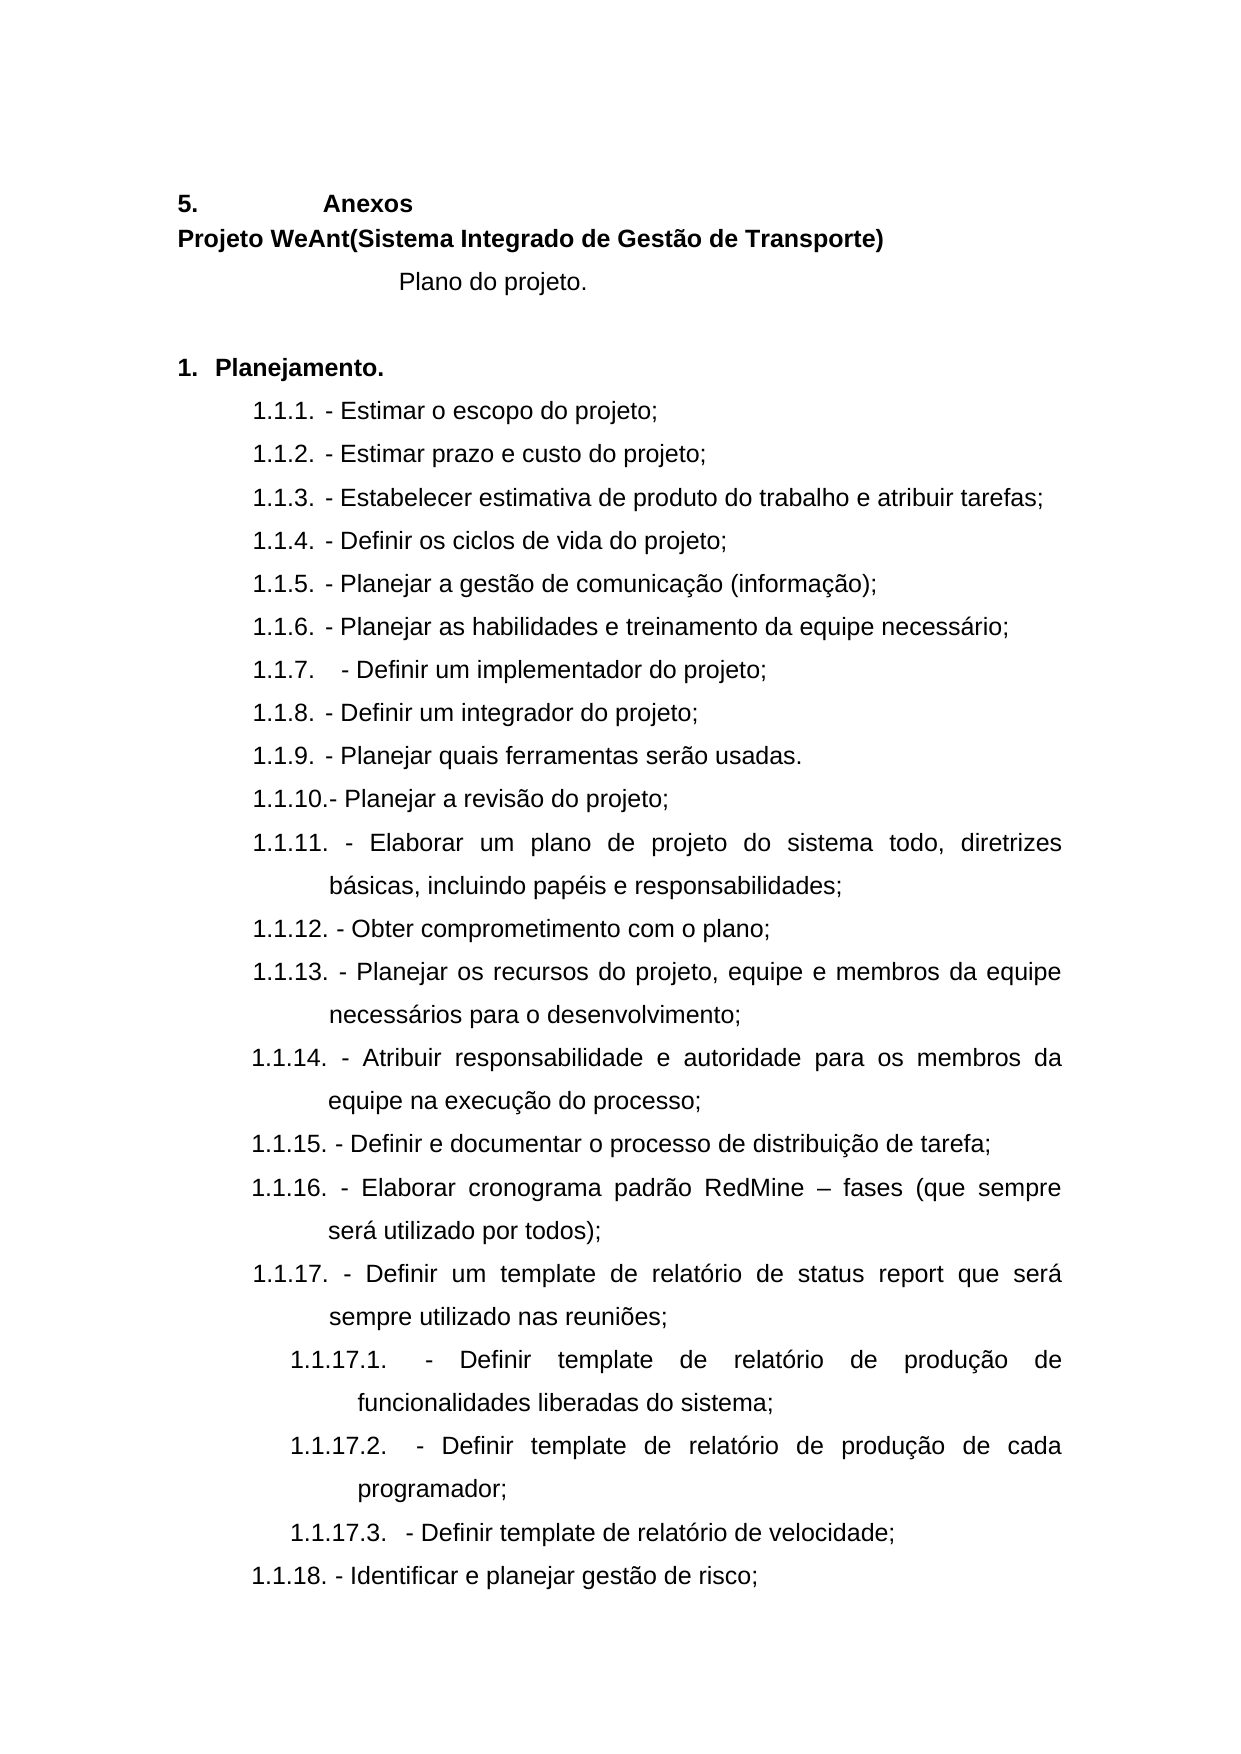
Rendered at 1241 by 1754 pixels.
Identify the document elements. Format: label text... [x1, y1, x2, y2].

list - Definir um template de relatório de status report que será sempre utilizado nas reuniões; [252, 1259, 1063, 1331]
list - Definir um integrador do projeto; [252, 698, 1063, 727]
list - Definir os ciclos de vida do projeto; [252, 526, 1063, 554]
list - Planejar quais ferramentas serão usadas. [252, 741, 1063, 770]
list - Estabelecer estimativa de produto do trabalho e atribuir tarefas; [252, 483, 1063, 511]
subtitle 5. Anexos [177, 189, 1063, 218]
list - Estimar o escopo do projeto; [252, 396, 1063, 425]
list - Elaborar cronograma padrão RedMine – fases (que sempre será utilizado por todos); [251, 1173, 1063, 1244]
list - Planejar a revisão do projeto; [252, 784, 1063, 813]
list - Identificar e planejar gestão de risco; [251, 1561, 1063, 1589]
list - Definir template de relatório de produção de funcionalidades liberadas do sistema; [290, 1345, 1063, 1417]
list - Planejar os recursos do projeto, equipe e membros da equipe necessários para o desenvolvimento; [252, 957, 1063, 1029]
list - Definir template de relatório de velocidade; [290, 1518, 1063, 1546]
list - Definir um implementador do projeto; [252, 655, 1063, 684]
list - Obter comprometimento com o plano; [252, 914, 1063, 943]
text Plano do projeto. [177, 267, 1063, 296]
list - Elaborar um plano de projeto do sistema todo, diretrizes básicas, incluindo papéis e responsabilidades; [252, 828, 1063, 899]
list - Planejar a gestão de comunicação (informação); [252, 569, 1063, 598]
list - Estimar prazo e custo do projeto; [252, 439, 1063, 468]
list Planejamento. [177, 353, 1063, 382]
list - Definir template de relatório de produção de cada programador; [290, 1431, 1063, 1503]
list - Atribuir responsabilidade e autoridade para os membros da equipe na execução do processo; [251, 1043, 1063, 1115]
text Projeto WeAnt(Sistema Integrado de Gestão de Transporte) [177, 224, 1063, 253]
list - Definir e documentar o processo de distribuição de tarefa; [251, 1129, 1063, 1158]
list - Planejar as habilidades e treinamento da equipe necessário; [252, 612, 1063, 641]
